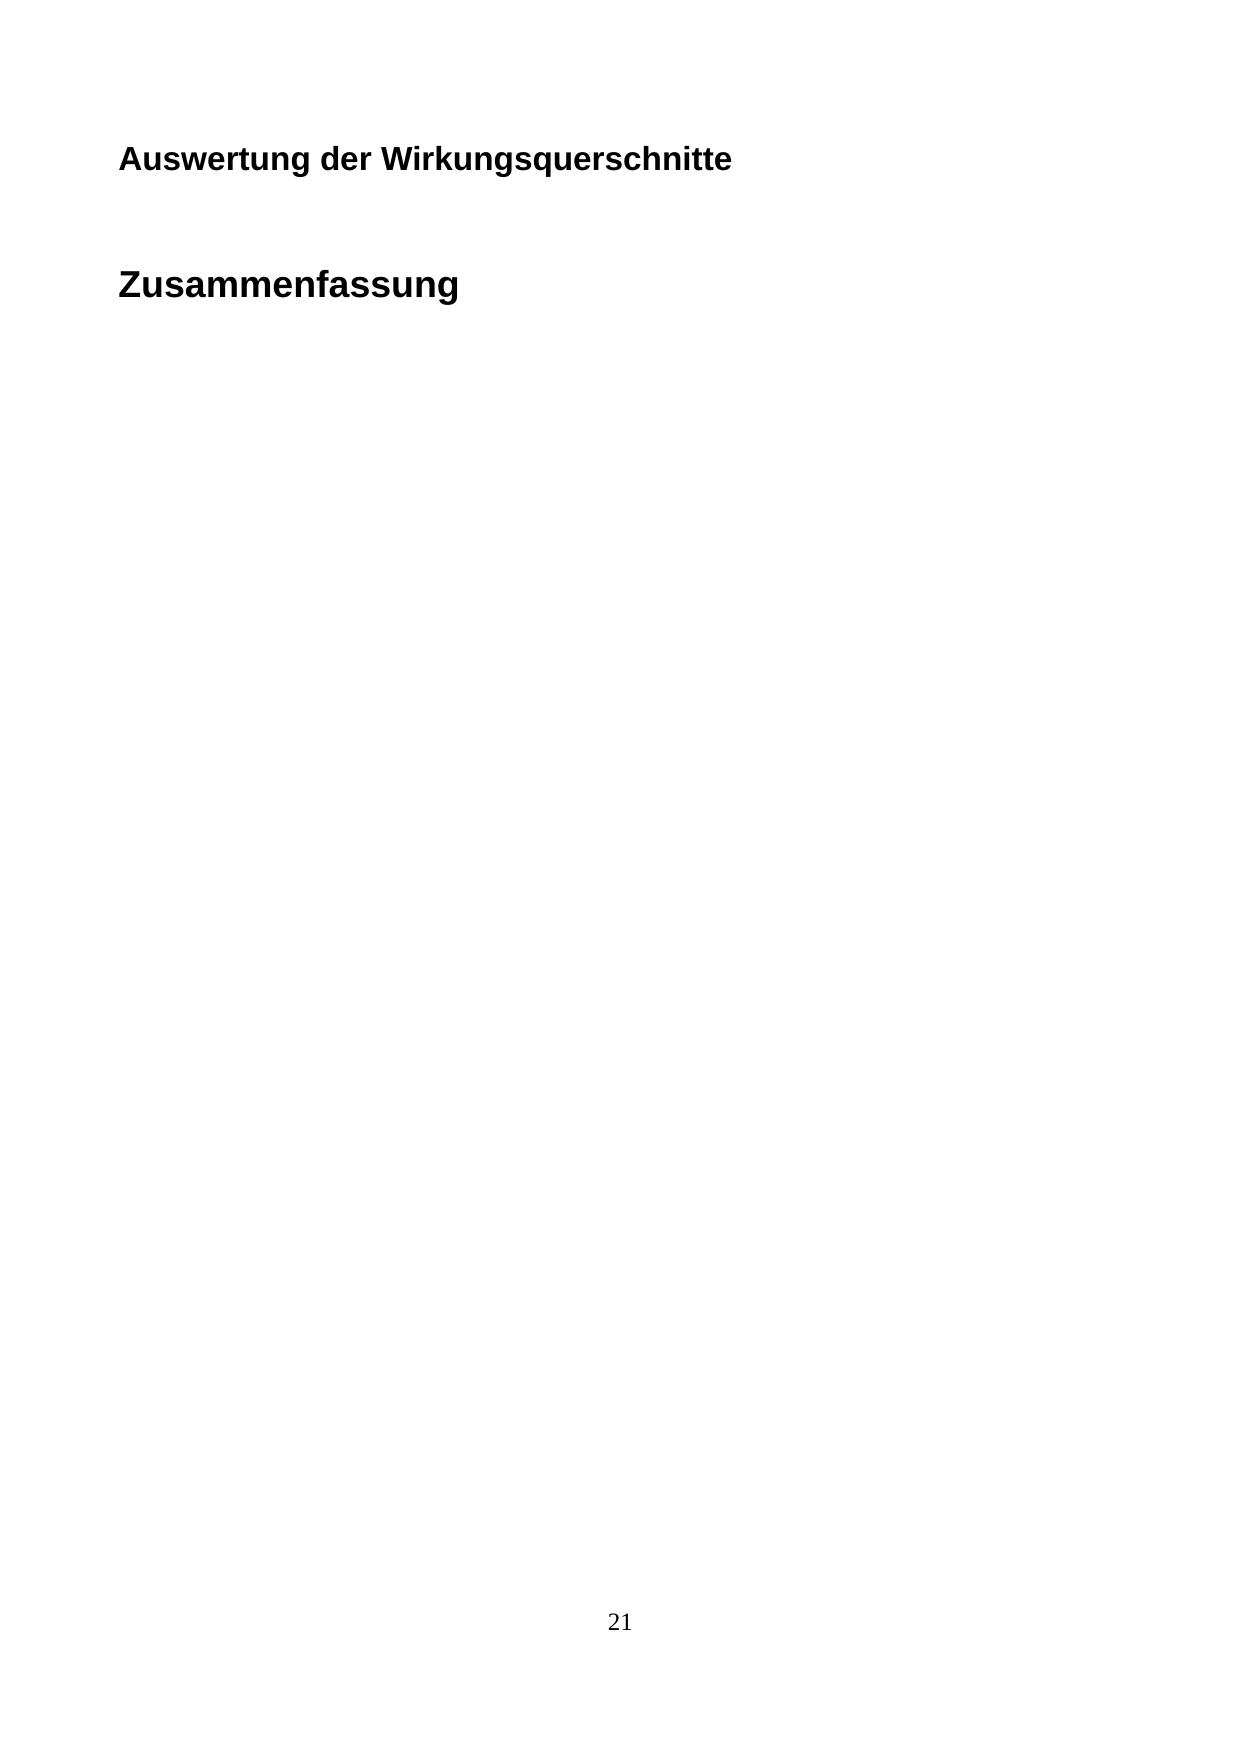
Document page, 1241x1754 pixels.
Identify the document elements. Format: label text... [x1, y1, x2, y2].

subtitle Zusammenfassung [118, 262, 1122, 306]
subtitle Auswertung der Wirkungsquerschnitte [118, 139, 1122, 177]
